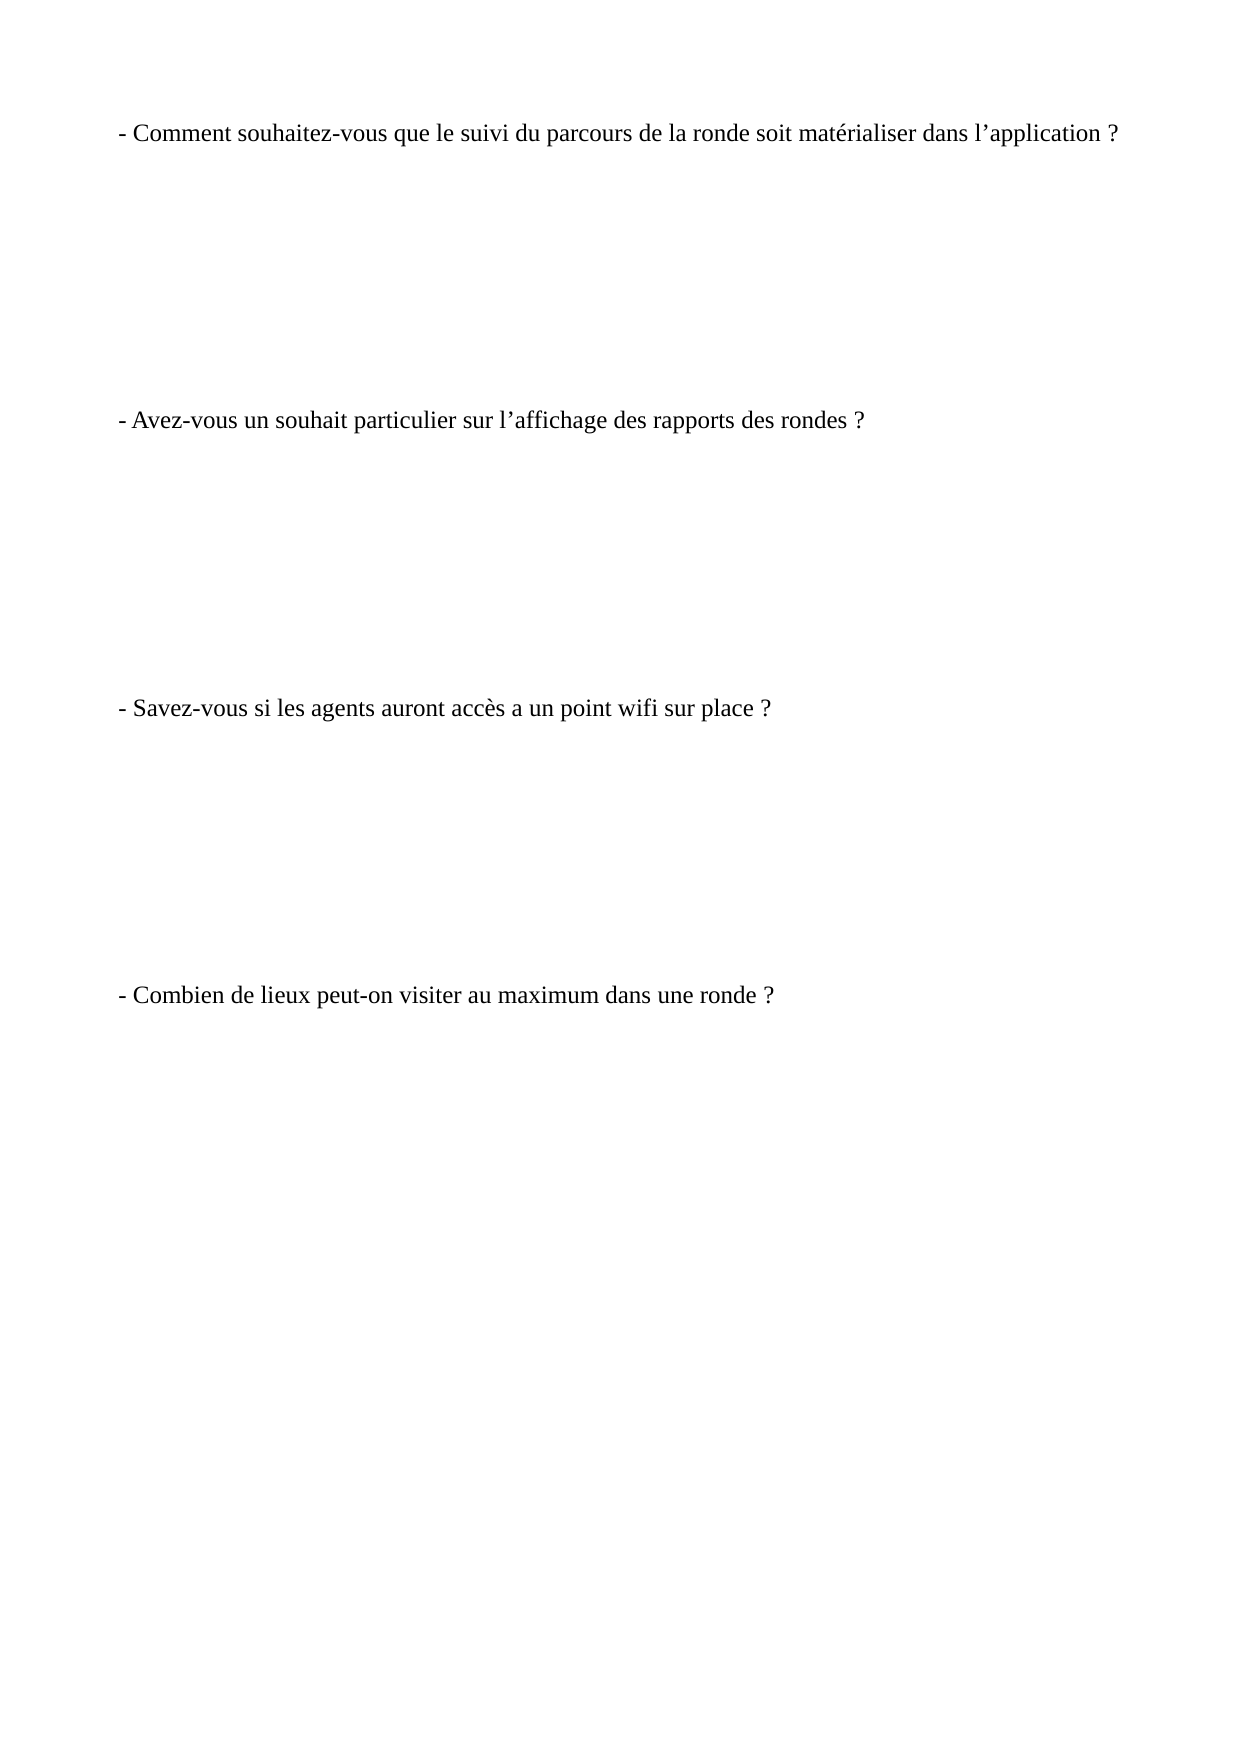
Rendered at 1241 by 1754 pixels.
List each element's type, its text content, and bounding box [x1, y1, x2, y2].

text - Avez-vous un souhait particulier sur l’affichage des rapports des rondes ? [118, 406, 1122, 434]
text - Savez-vous si les agents auront accès a un point wifi sur place ? [118, 693, 1122, 722]
text - Combien de lieux peut-on visiter au maximum dans une ronde ? [118, 981, 1122, 1009]
text - Comment souhaitez-vous que le suivi du parcours de la ronde soit matérialiser dans l’application ? [118, 118, 1122, 147]
